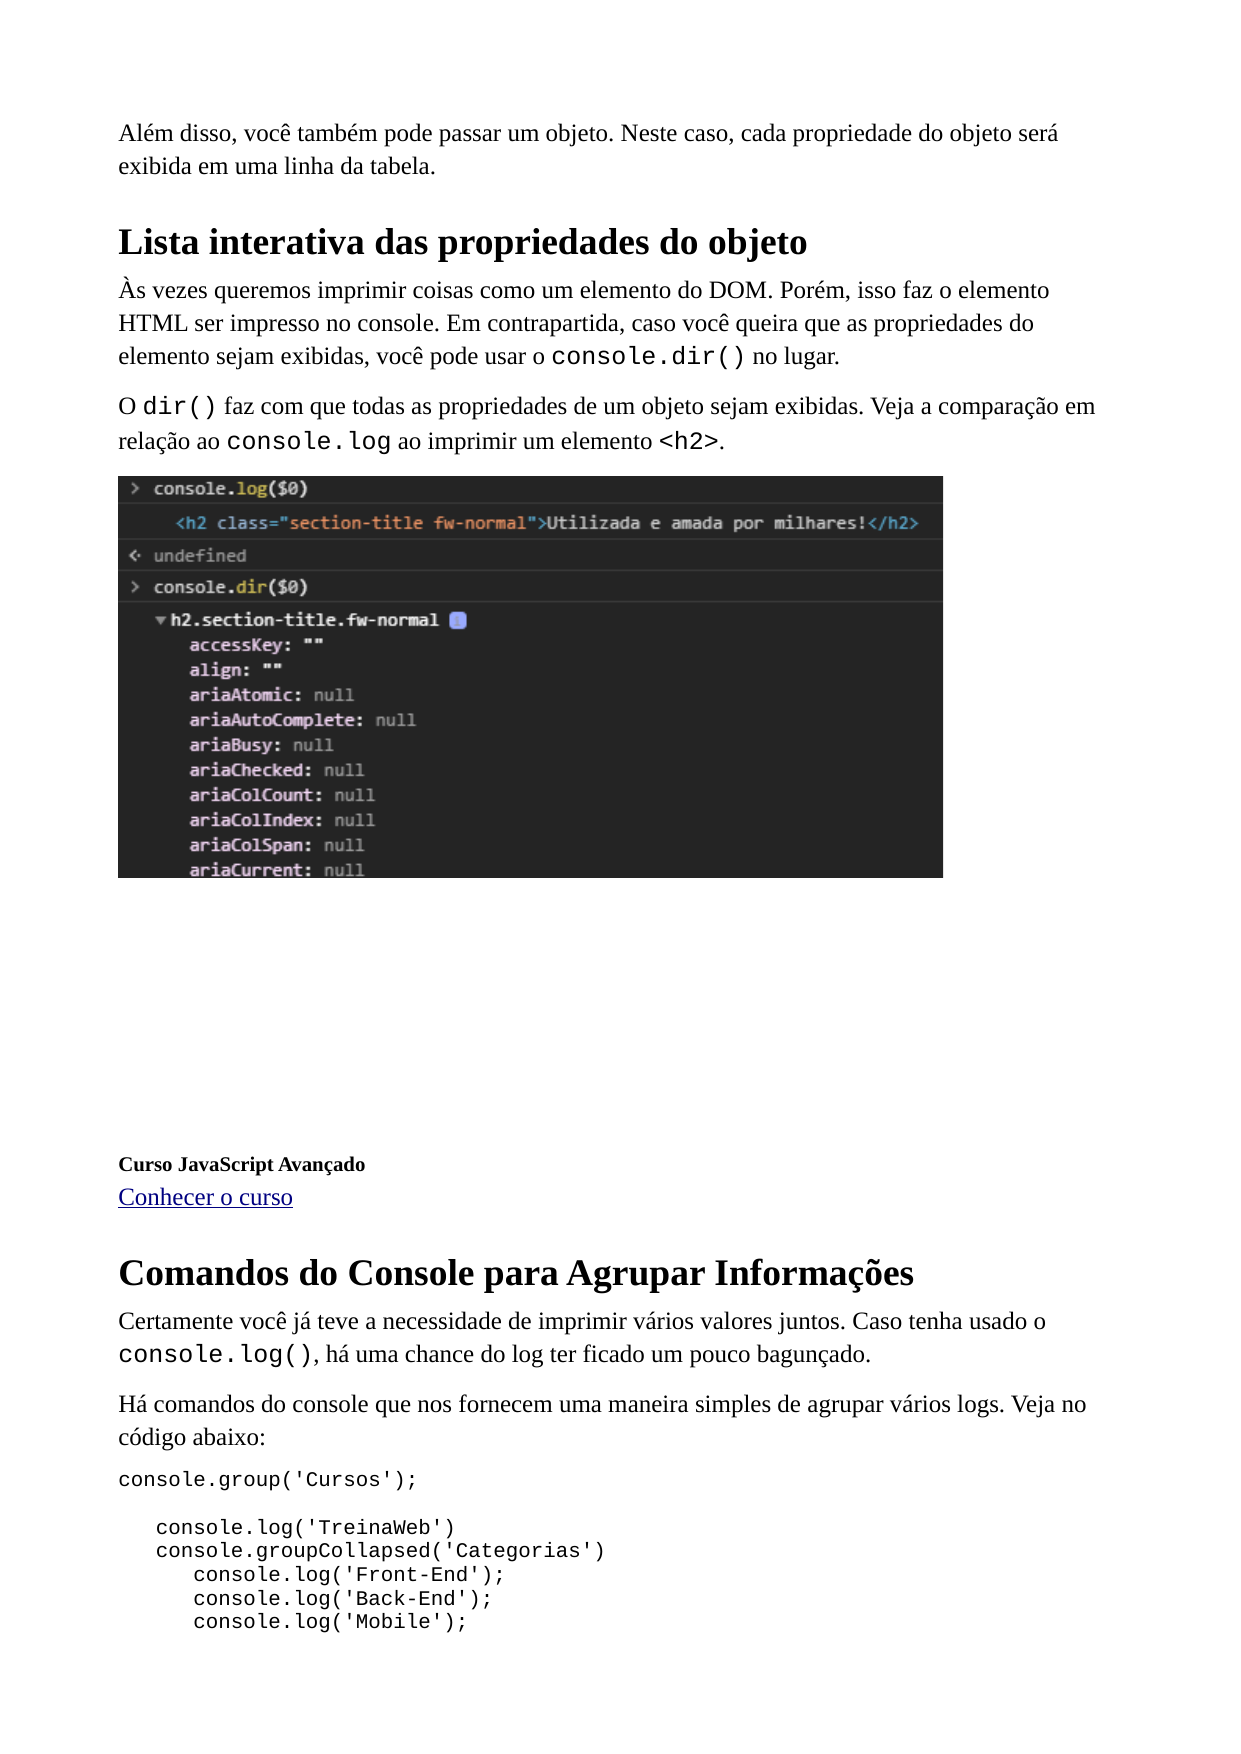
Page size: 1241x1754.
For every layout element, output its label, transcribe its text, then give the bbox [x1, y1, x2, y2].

text Conhecer o curso [118, 1182, 1122, 1211]
text Certamente você já teve a necessidade de imprimir vários valores juntos. Caso tenha usado o console.log(), há uma chance do log ter ficado um pouco bagunçado. [118, 1306, 1122, 1370]
text console.log('Back-End'); [118, 1588, 1122, 1611]
subtitle Comandos do Console para Agrupar Informações [118, 1250, 1122, 1293]
subtitle Curso JavaScript Avançado [118, 1151, 1122, 1176]
text Às vezes queremos imprimir coisas como um elemento do DOM. Porém, isso faz o elemento HTML ser impresso no console. Em contrapartida, caso você queira que as propriedades do elemento sejam exibidas, você pode usar o console.dir() no lugar. [118, 275, 1122, 372]
text console.log('Mobile'); [118, 1611, 1122, 1635]
text console.group('Cursos'); [118, 1469, 1122, 1493]
text O dir() faz com que todas as propriedades de um objeto sejam exibidas. Veja a comparação em relação ao console.log ao imprimir um elemento <h2>. [118, 391, 1122, 457]
text console.log('TreinaWeb') [118, 1517, 1122, 1540]
text console.log('Front-End'); [118, 1564, 1122, 1588]
text Há comandos do console que nos fornecem uma maneira simples de agrupar vários logs. Veja no código abaixo: [118, 1389, 1122, 1451]
text console.groupCollapsed('Categorias') [118, 1540, 1122, 1564]
text Além disso, você também pode passar um objeto. Neste caso, cada propriedade do objeto será exibida em uma linha da tabela. [118, 118, 1122, 180]
picture [118, 476, 944, 878]
subtitle Lista interativa das propriedades do objeto [118, 219, 1122, 263]
